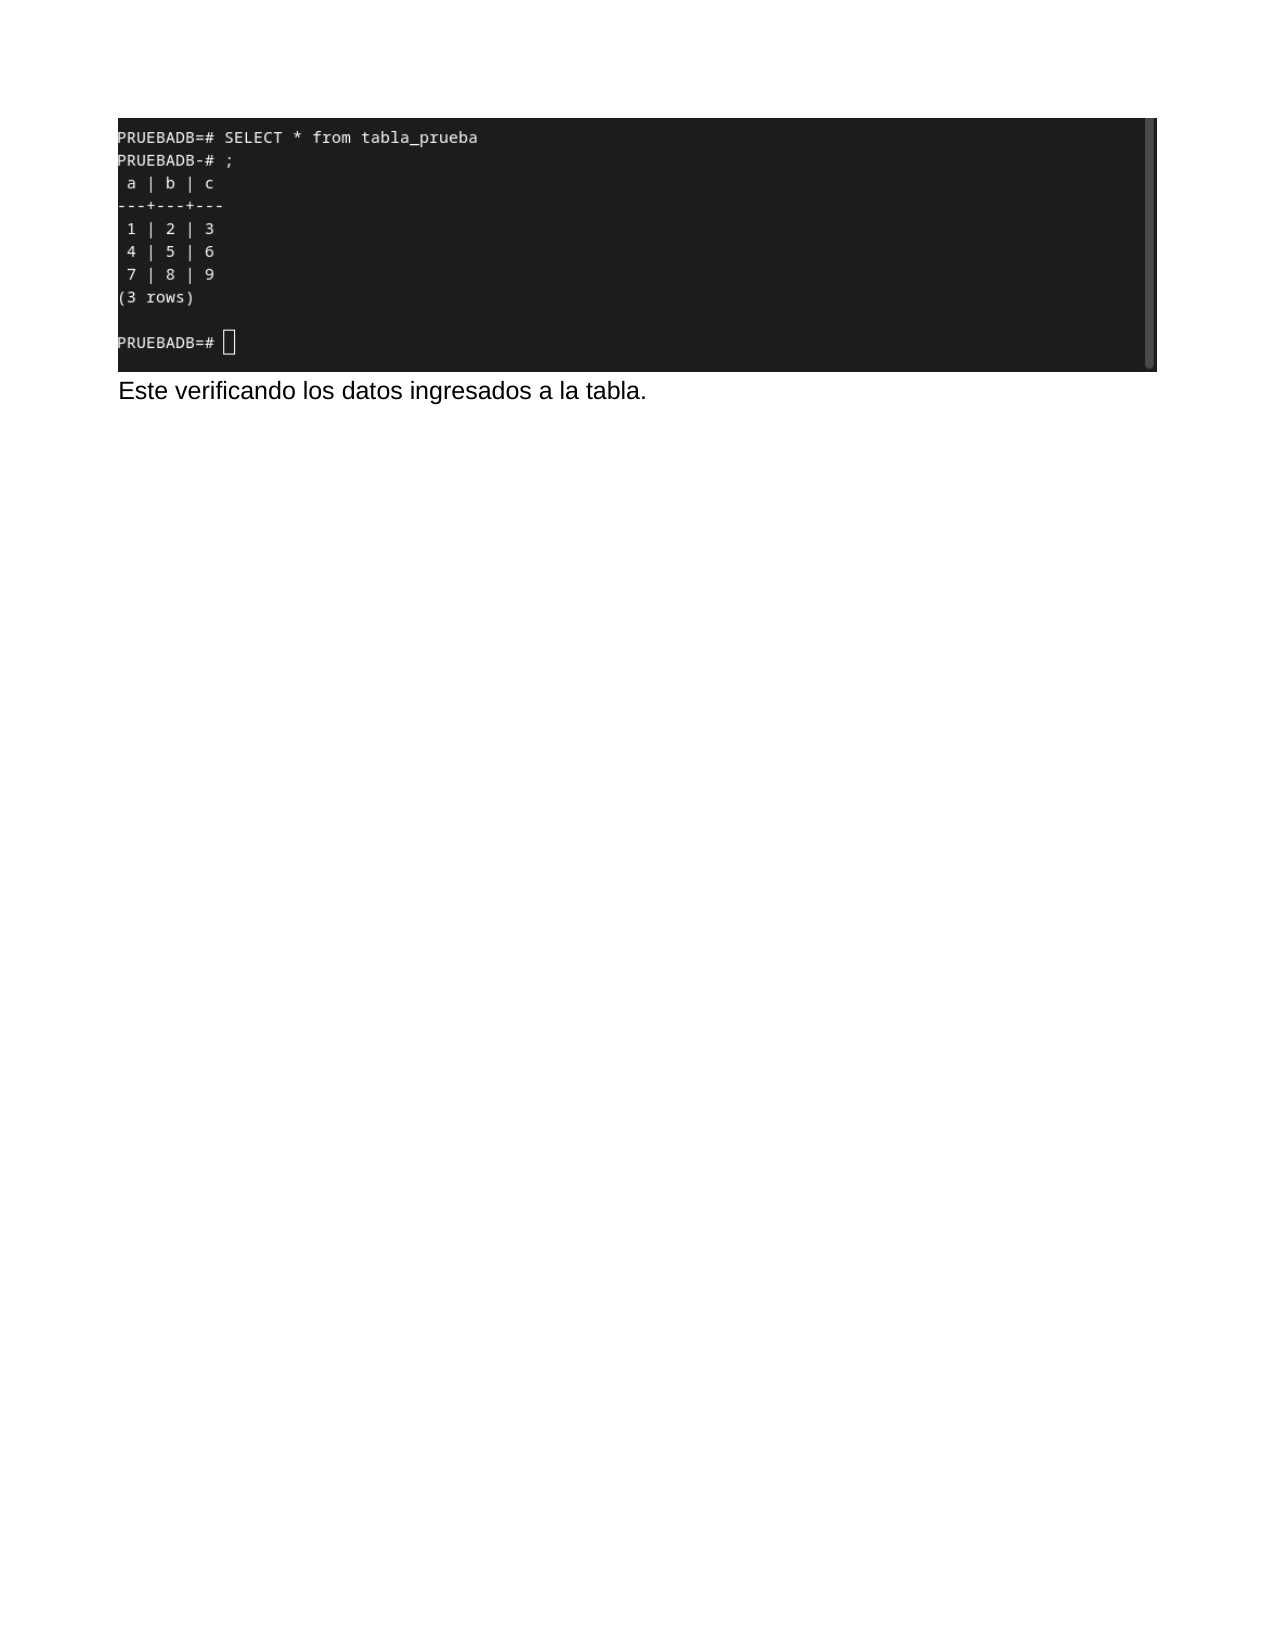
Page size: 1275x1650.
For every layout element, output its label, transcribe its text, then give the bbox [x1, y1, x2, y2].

picture [118, 118, 1157, 372]
text Este verificando los datos ingresados a la tabla. [118, 372, 1157, 405]
